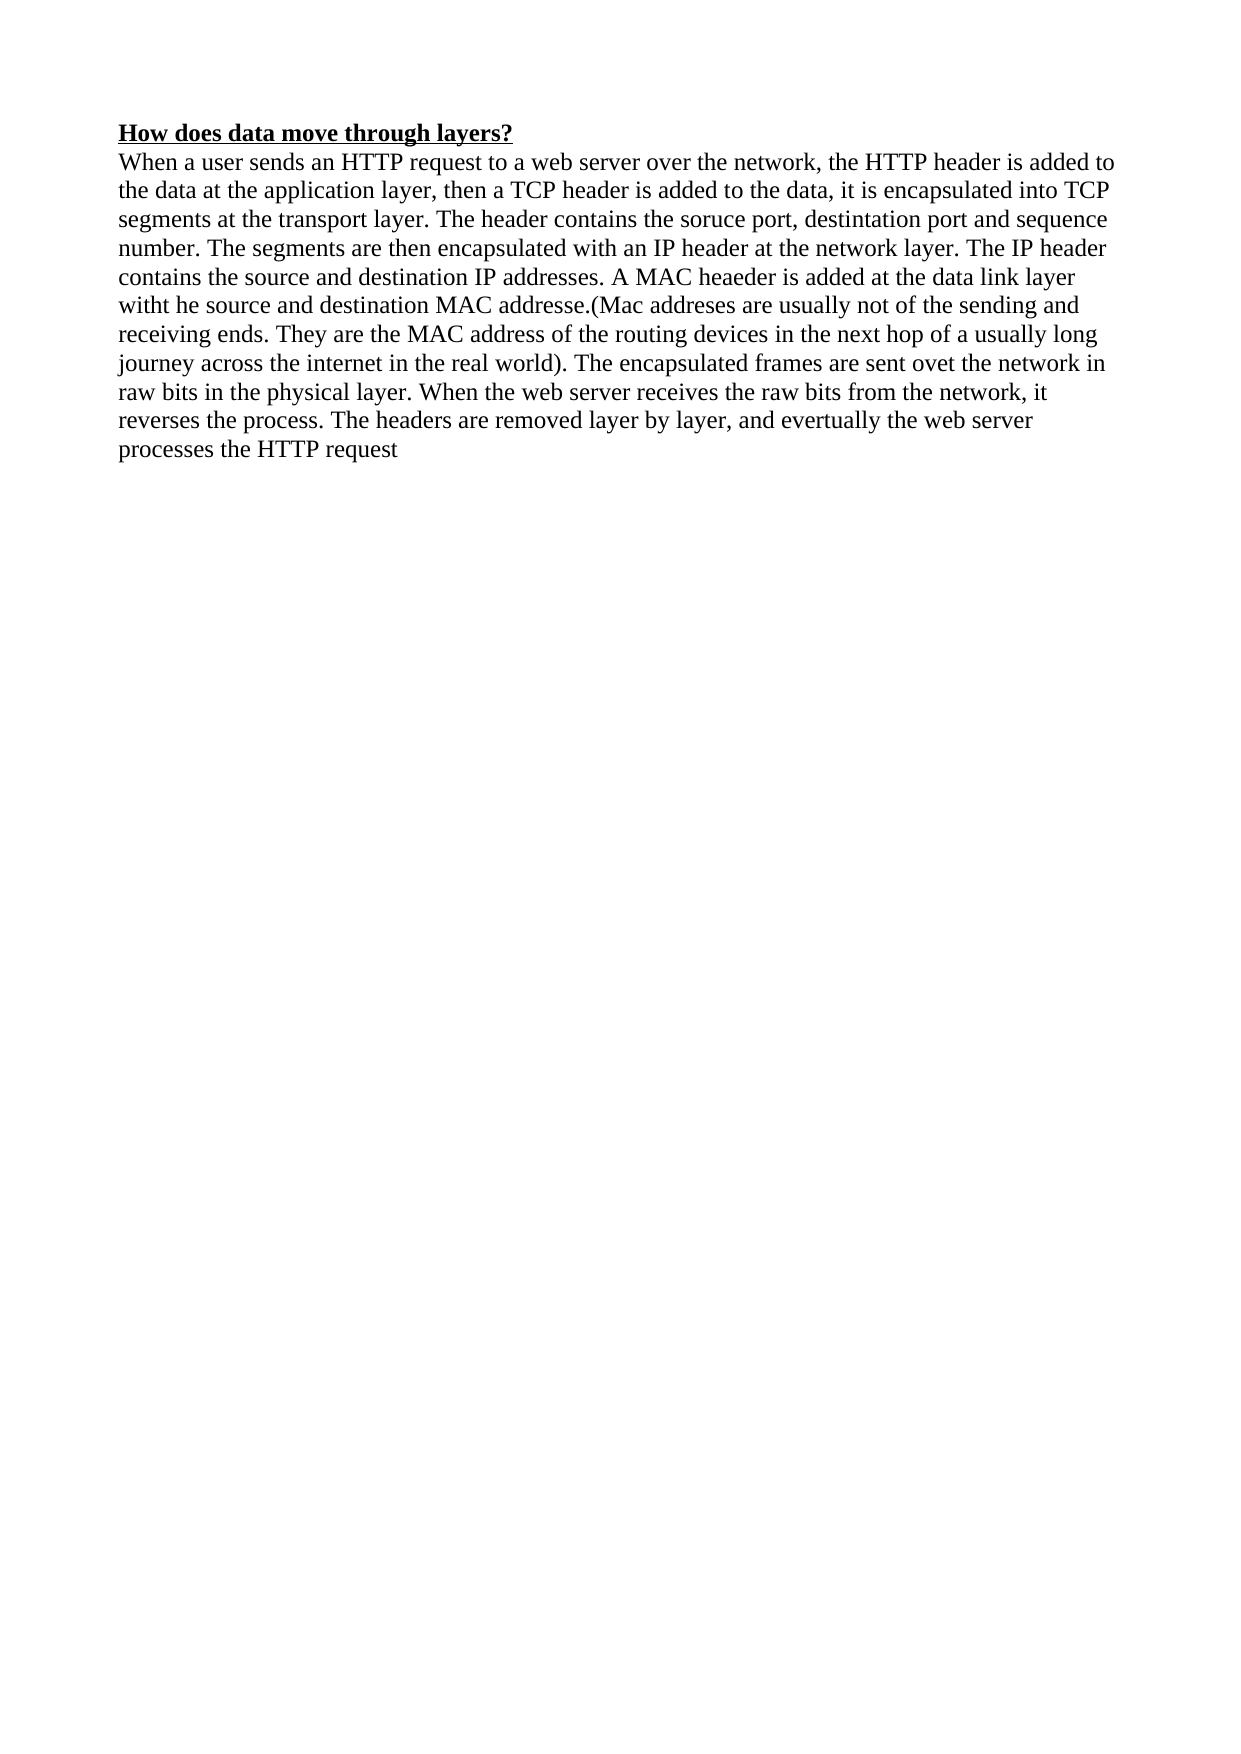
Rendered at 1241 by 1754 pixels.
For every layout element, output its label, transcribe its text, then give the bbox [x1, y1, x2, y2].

text When a user sends an HTTP request to a web server over the network, the HTTP header is added to the data at the application layer, then a TCP header is added to the data, it is encapsulated into TCP segments at the transport layer. The header contains the soruce port, destintation port and sequence number. The segments are then encapsulated with an IP header at the network layer. The IP header contains the source and destination IP addresses. A MAC heaeder is added at the data link layer witht he source and destination MAC addresse.(Mac addreses are usually not of the sending and receiving ends. They are the MAC address of the routing devices in the next hop of a usually long journey across the internet in the real world). The encapsulated frames are sent ovet the network in raw bits in the physical layer. When the web server receives the raw bits from the network, it reverses the process. The headers are removed layer by layer, and evertually the web server processes the HTTP request [118, 147, 1122, 463]
text How does data move through layers? [118, 118, 1122, 147]
